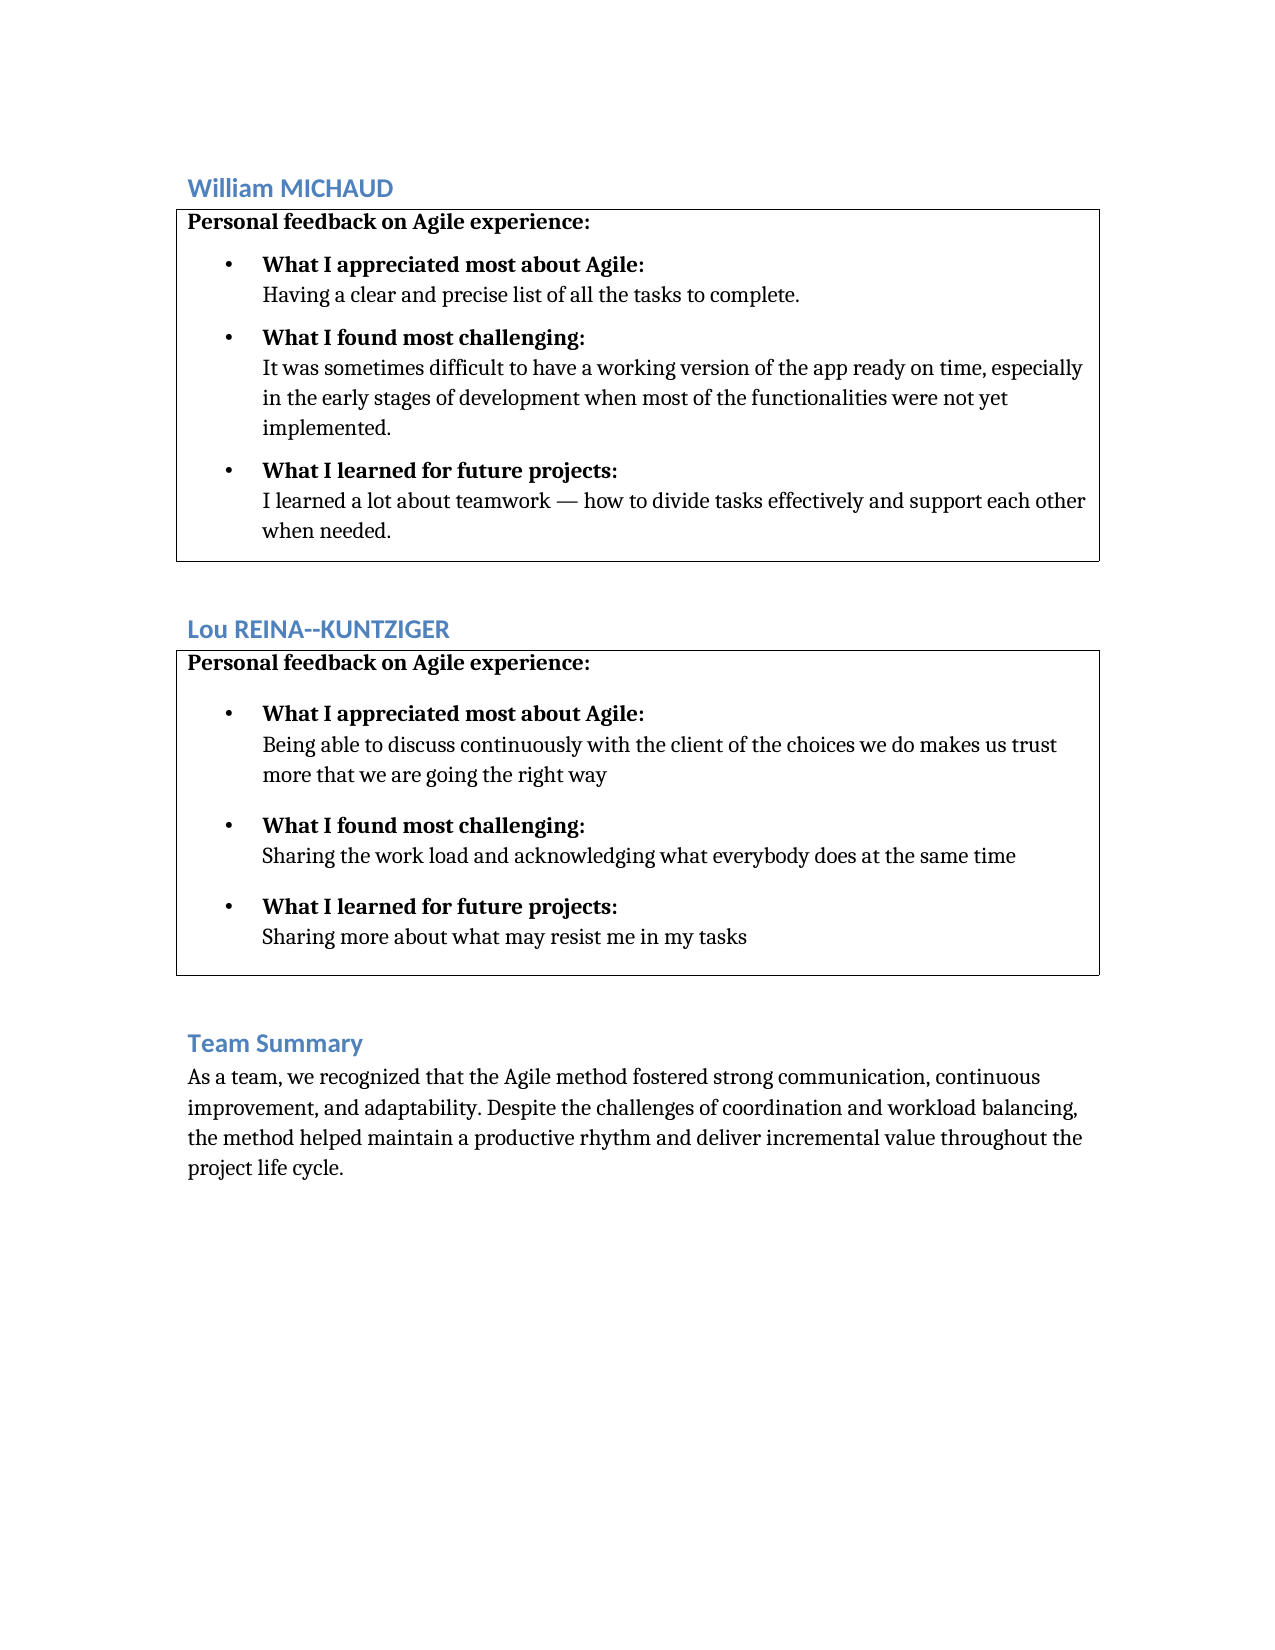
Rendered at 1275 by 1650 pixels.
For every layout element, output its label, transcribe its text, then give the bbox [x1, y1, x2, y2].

subtitle Lou REINA--KUNTZIGER [187, 612, 1087, 645]
table_header Personal feedback on Agile experience: What I appreciated most about Agile: Having a clear and precise list of all the tasks to complete. What I found most challenging: It was sometimes difficult to have a working version of the app ready on time, especially in the early stages of development when most of the functionalities were not yet implemented. What I learned for future projects: I learned a lot about teamwork — how to divide tasks effectively and support each other when needed. [177, 210, 1099, 561]
table_header Personal feedback on Agile experience: What I appreciated most about Agile: Being able to discuss continuously with the client of the choices we do makes us trust more that we are going the right way What I found most challenging: Sharing the work load and acknowledging what everybody does at the same time What I learned for future projects: Sharing more about what may resist me in my tasks [177, 651, 1099, 975]
subtitle William MICHAUD [187, 171, 1087, 204]
text As a team, we recognized that the Agile method fostered strong communication, continuous improvement, and adaptability. Despite the challenges of coordination and workload balancing, the method helped maintain a productive rhythm and deliver incremental value throughout the project life cycle. [187, 1064, 1087, 1181]
subtitle Team Summary [187, 1026, 1087, 1059]
